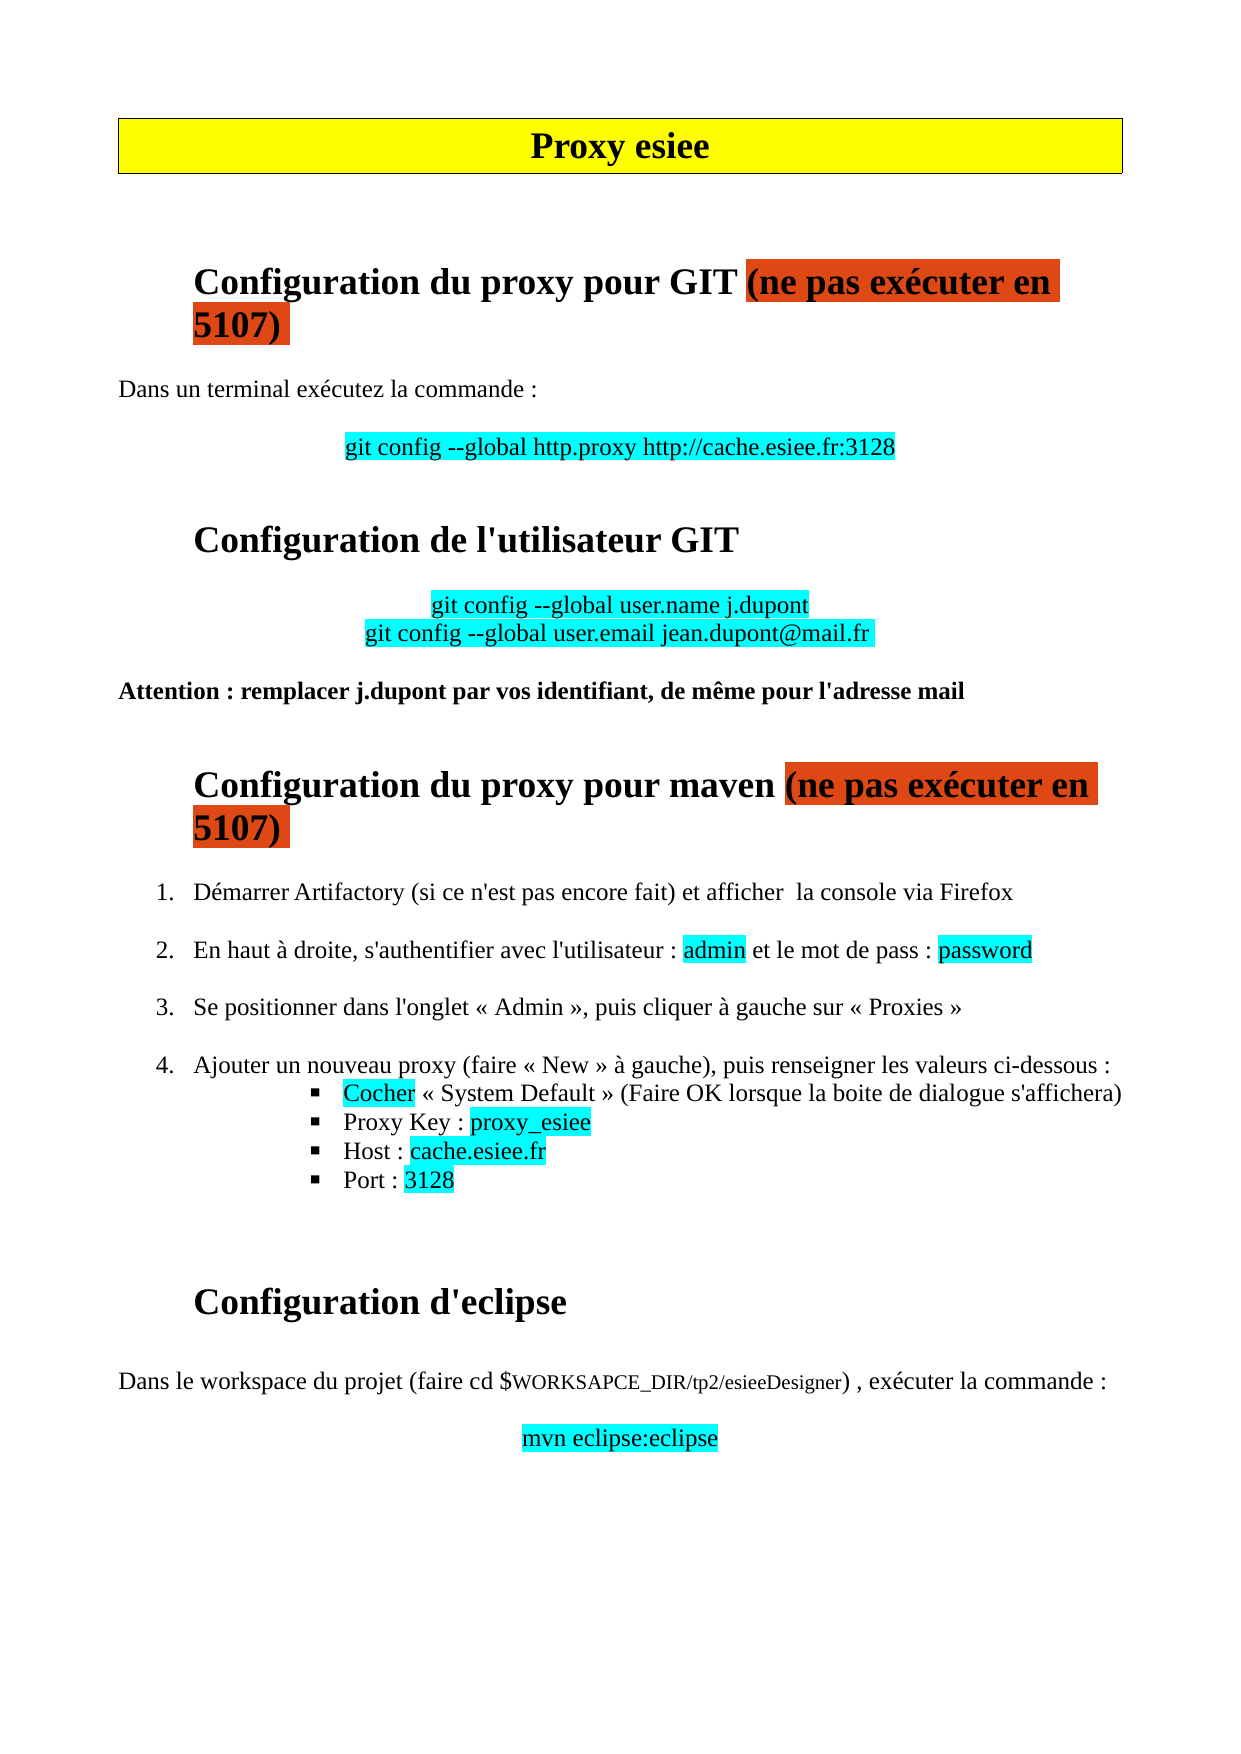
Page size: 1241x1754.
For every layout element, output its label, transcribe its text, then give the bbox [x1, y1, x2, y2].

list Host : cache.esiee.fr [306, 1136, 1122, 1165]
text Dans le workspace du projet (faire cd $WORKSAPCE_DIR/tp2/esieeDesigner) , exécuter la commande : [118, 1366, 1122, 1395]
text git config --global user.email jean.dupont@mail.fr [118, 618, 1122, 647]
list Cocher « System Default » (Faire OK lorsque la boite de dialogue s'affichera) [306, 1078, 1122, 1107]
text git config --global user.name j.dupont [118, 590, 1122, 618]
list Configuration d'eclipse [156, 1280, 1122, 1323]
text Attention : remplacer j.dupont par vos identifiant, de même pour l'adresse mail [118, 676, 1122, 705]
list Démarrer Artifactory (si ce n'est pas encore fait) et afficher la console via Firefox [156, 877, 1122, 906]
table_header Proxy esiee [119, 119, 1122, 173]
list Se positionner dans l'onglet « Admin », puis cliquer à gauche sur « Proxies » [156, 992, 1122, 1021]
list Configuration du proxy pour maven (ne pas exécuter en 5107) [156, 762, 1122, 848]
text Dans un terminal exécutez la commande : [118, 374, 1122, 403]
list Ajouter un nouveau proxy (faire « New » à gauche), puis renseigner les valeurs ci-dessous : [156, 1050, 1122, 1078]
list Configuration de l'utilisateur GIT [156, 518, 1122, 561]
text git config --global http.proxy http://cache.esiee.fr:3128 [118, 432, 1122, 460]
text mvn eclipse:eclipse [118, 1423, 1122, 1452]
list Configuration du proxy pour GIT (ne pas exécuter en 5107) [156, 259, 1122, 345]
list Proxy Key : proxy_esiee [306, 1107, 1122, 1136]
list Port : 3128 [306, 1165, 1122, 1193]
list En haut à droite, s'authentifier avec l'utilisateur : admin et le mot de pass : password [156, 935, 1122, 963]
